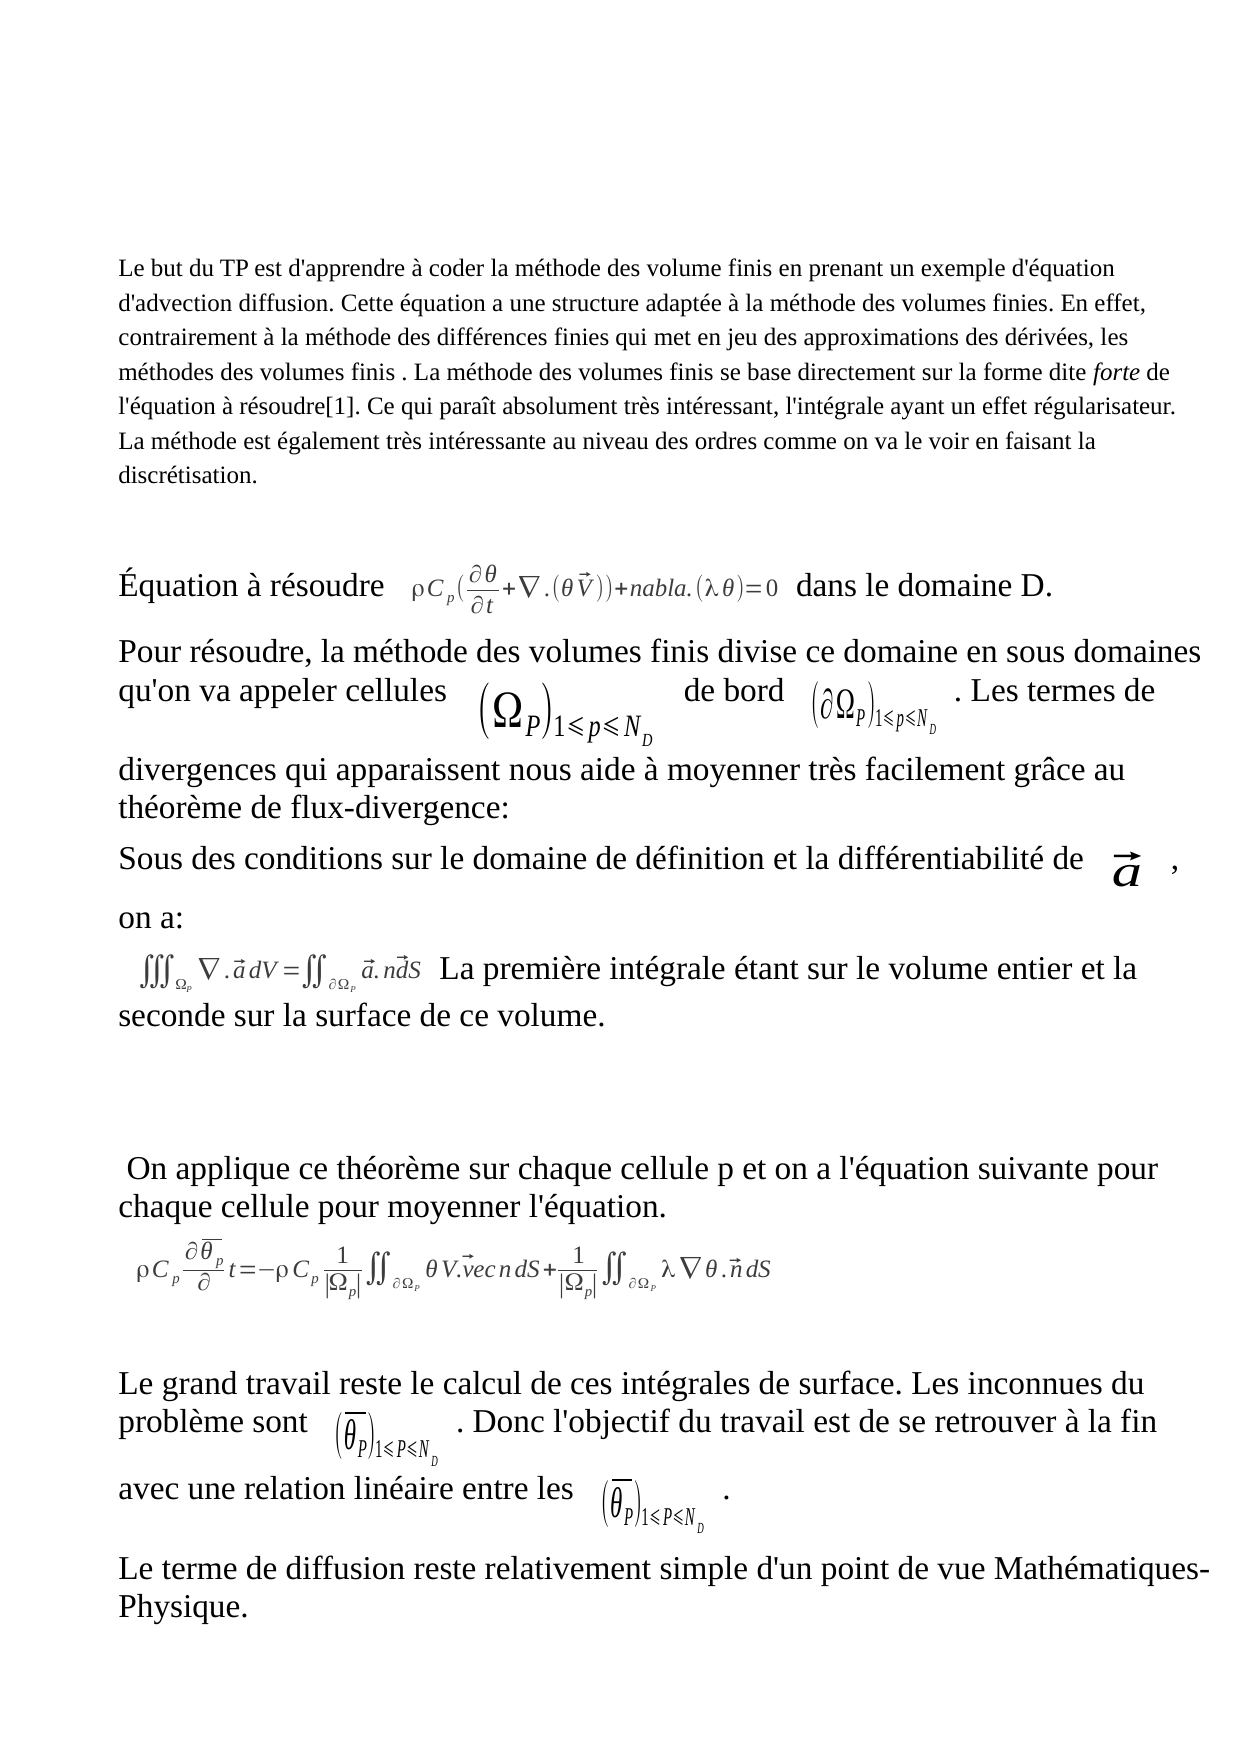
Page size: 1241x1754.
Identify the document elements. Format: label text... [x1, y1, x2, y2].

text Pour résoudre, la méthode des volumes finis divise ce domaine en sous domaines qu'on va appeler cellules de bord . Les termes de divergences qui apparaissent nous aide à moyenner très facilement grâce au théorème de flux-divergence: [118, 632, 1206, 826]
text Sous des conditions sur le domaine de définition et la différentiabilité de, on a: [118, 838, 1206, 936]
text On applique ce théorème sur chaque cellule p et on a l'équation suivante pour chaque cellule pour moyenner l'équation. [118, 1148, 1206, 1225]
text Équation à résoudre dans le domaine D. [118, 560, 1206, 619]
text Le terme de diffusion reste relativement simple d'un point de vue Mathématiques-Physique. [118, 1548, 1240, 1624]
text Le but du TP est d'apprendre à coder la méthode des volume finis en prenant un exemple d'équation d'advection diffusion. Cette équation a une structure adaptée à la méthode des volumes finies. En effet, contrairement à la méthode des différences finies qui met en jeu des approximations des dérivées, les méthodes des volumes finis . La méthode des volumes finis se base directement sur la forme dite forte de l'équation à résoudre[1]. Ce qui paraît absolument très intéressant, l'intégrale ayant un effet régularisateur. La méthode est également très intéressante au niveau des ordres comme on va le voir en faisant la discrétisation. [118, 253, 1206, 489]
text La première intégrale étant sur le volume entier et la seconde sur la surface de ce volume. [118, 948, 1206, 1034]
text Le grand travail reste le calcul de ces intégrales de surface. Les inconnues du problème sont . Donc l'objectif du travail est de se retrouver à la fin avec une relation linéaire entre les . [118, 1363, 1206, 1535]
